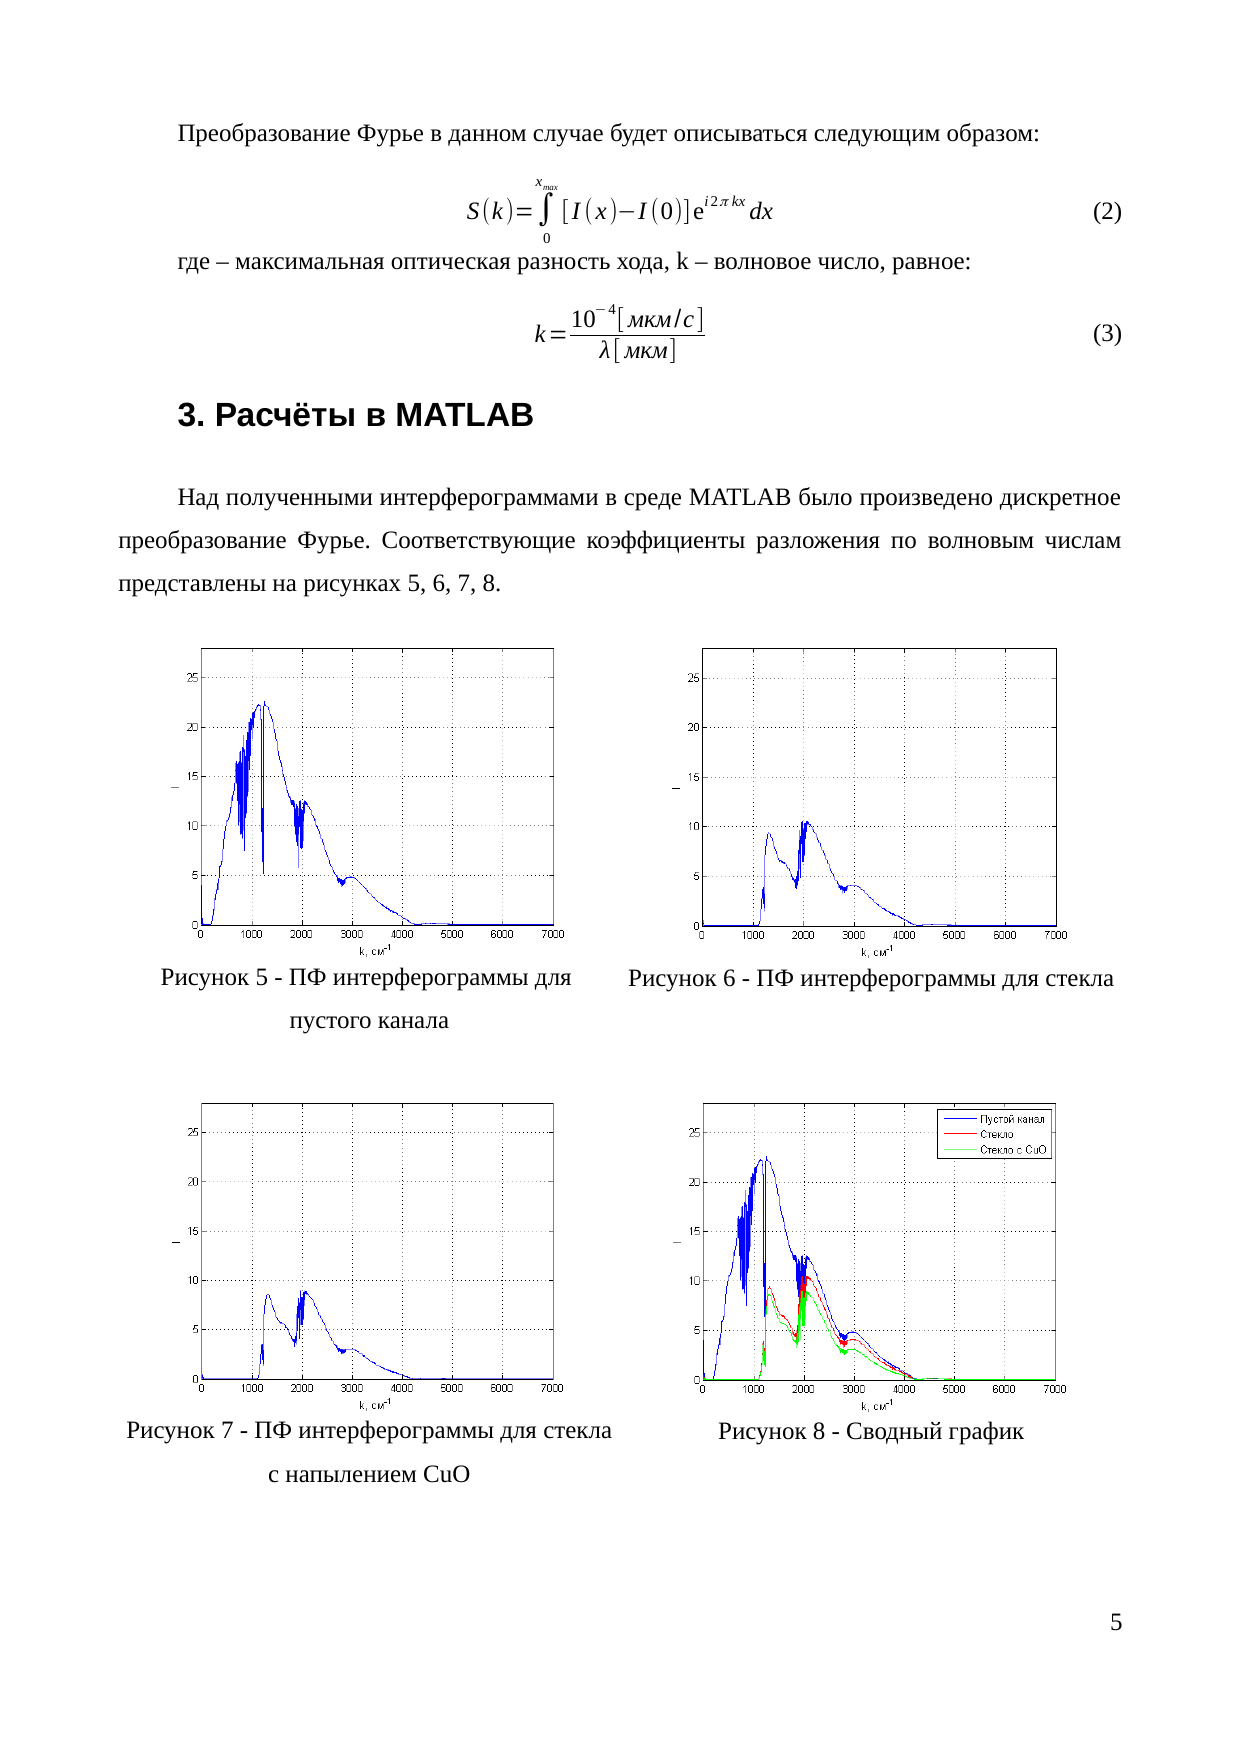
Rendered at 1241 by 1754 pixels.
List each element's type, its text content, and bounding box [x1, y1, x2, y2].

text (3) [118, 301, 1122, 365]
text где – максимальная оптическая разность хода, k – волновое число, равное: [118, 246, 1122, 275]
picture [143, 1077, 595, 1416]
text Над полученными интерферограммами в среде MATLAB было произведено дискретное преобразование Фурье. Соответствующие коэффициенты разложения по волновым числам представлены на рисунках 5, 6, 7, 8. [118, 482, 1122, 597]
subtitle Расчёты в MATLAB [118, 394, 1122, 433]
picture [142, 622, 596, 962]
picture [643, 622, 1099, 963]
table_header Рисунок 5 - ПФ интерферограммы для пустого канала [118, 623, 620, 1078]
table_cell Рисунок 7 - ПФ интерферограммы для стекла с напылением CuO [118, 1078, 620, 1531]
table_header Рисунок 6 - ПФ интерферограммы для стекла [620, 623, 1122, 1078]
table_cell Рисунок 8 - Сводный график [620, 1078, 1122, 1531]
text (2) [118, 173, 1122, 246]
picture [645, 1077, 1098, 1417]
text Преобразование Фурье в данном случае будет описываться следующим образом: [118, 118, 1122, 147]
